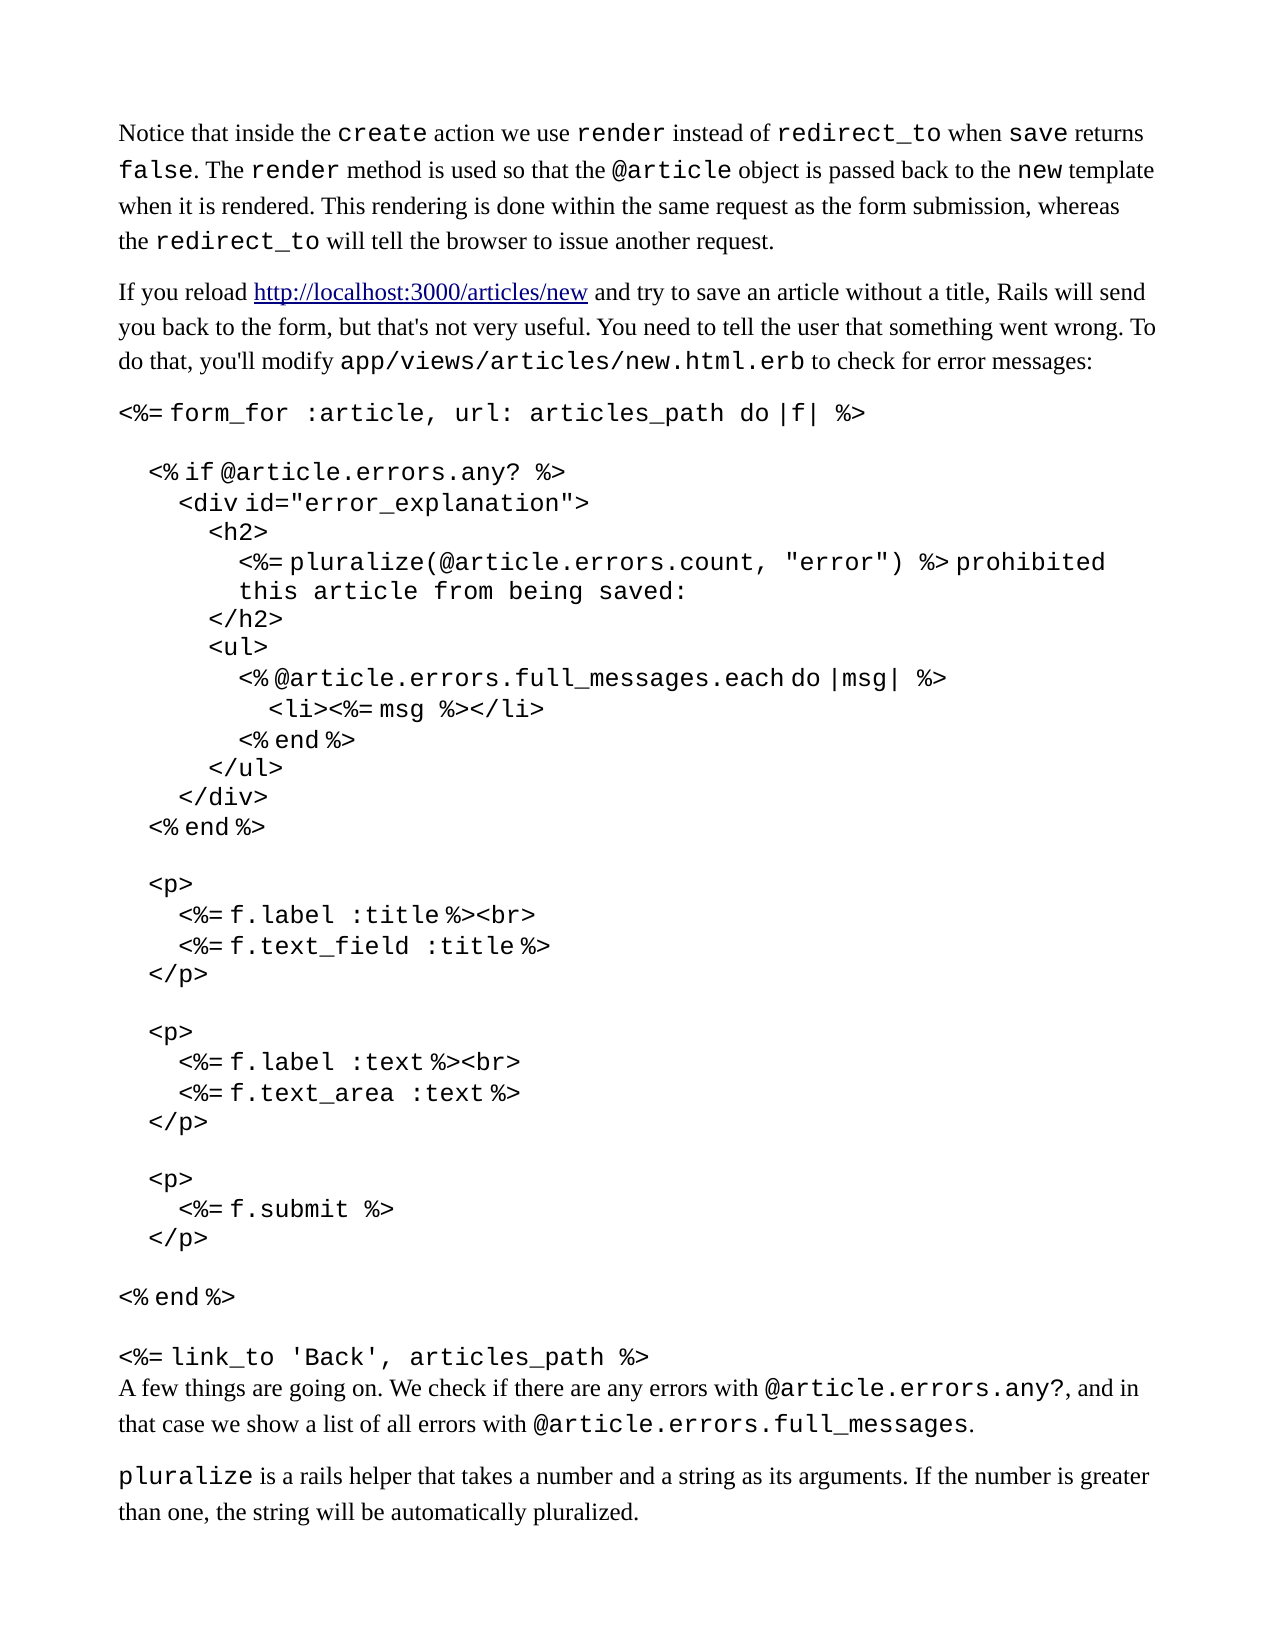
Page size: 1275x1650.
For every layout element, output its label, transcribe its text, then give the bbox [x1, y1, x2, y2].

text Notice that inside the create action we use render instead of redirect_to when save returns false. The render method is used so that the @article object is passed back to the new template when it is rendered. This rendering is done within the same request as the form submission, whereas the redirect_to will tell the browser to issue another request. [118, 118, 1157, 257]
text If you reload http://localhost:3000/articles/new and try to save an article without a title, Rails will send you back to the form, but that's not very useful. You need to tell the user that something went wrong. To do that, you'll modify app/views/articles/new.html.erb to check for error messages: [118, 277, 1157, 377]
text A few things are going on. We check if there are any errors with @article.errors.any?, and in that case we show a list of all errors with @article.errors.full_messages. [118, 1373, 1157, 1440]
text pluralize is a rails helper that takes a number and a string as its arguments. If the number is greater than one, the string will be automatically pluralized. [118, 1461, 1157, 1526]
table_header <%= form_for :article, url: articles_path do |f| %> <% if @article.errors.any? %> <div id="error_explanation"> <h2> <%= pluralize(@article.errors.count, "error") %> prohibited this article from being saved: </h2> <ul> <% @article.errors.full_messages.each do |msg| %> <li><%= msg %></li> <% end %> </ul> </div> <% end %> <p> <%= f.label :title %><br> <%= f.text_field :title %> </p> <p> <%= f.label :text %><br> <%= f.text_area :text %> </p> <p> <%= f.submit %> </p> <% end %> <%= link_to 'Back', articles_path %> [118, 398, 1118, 1373]
